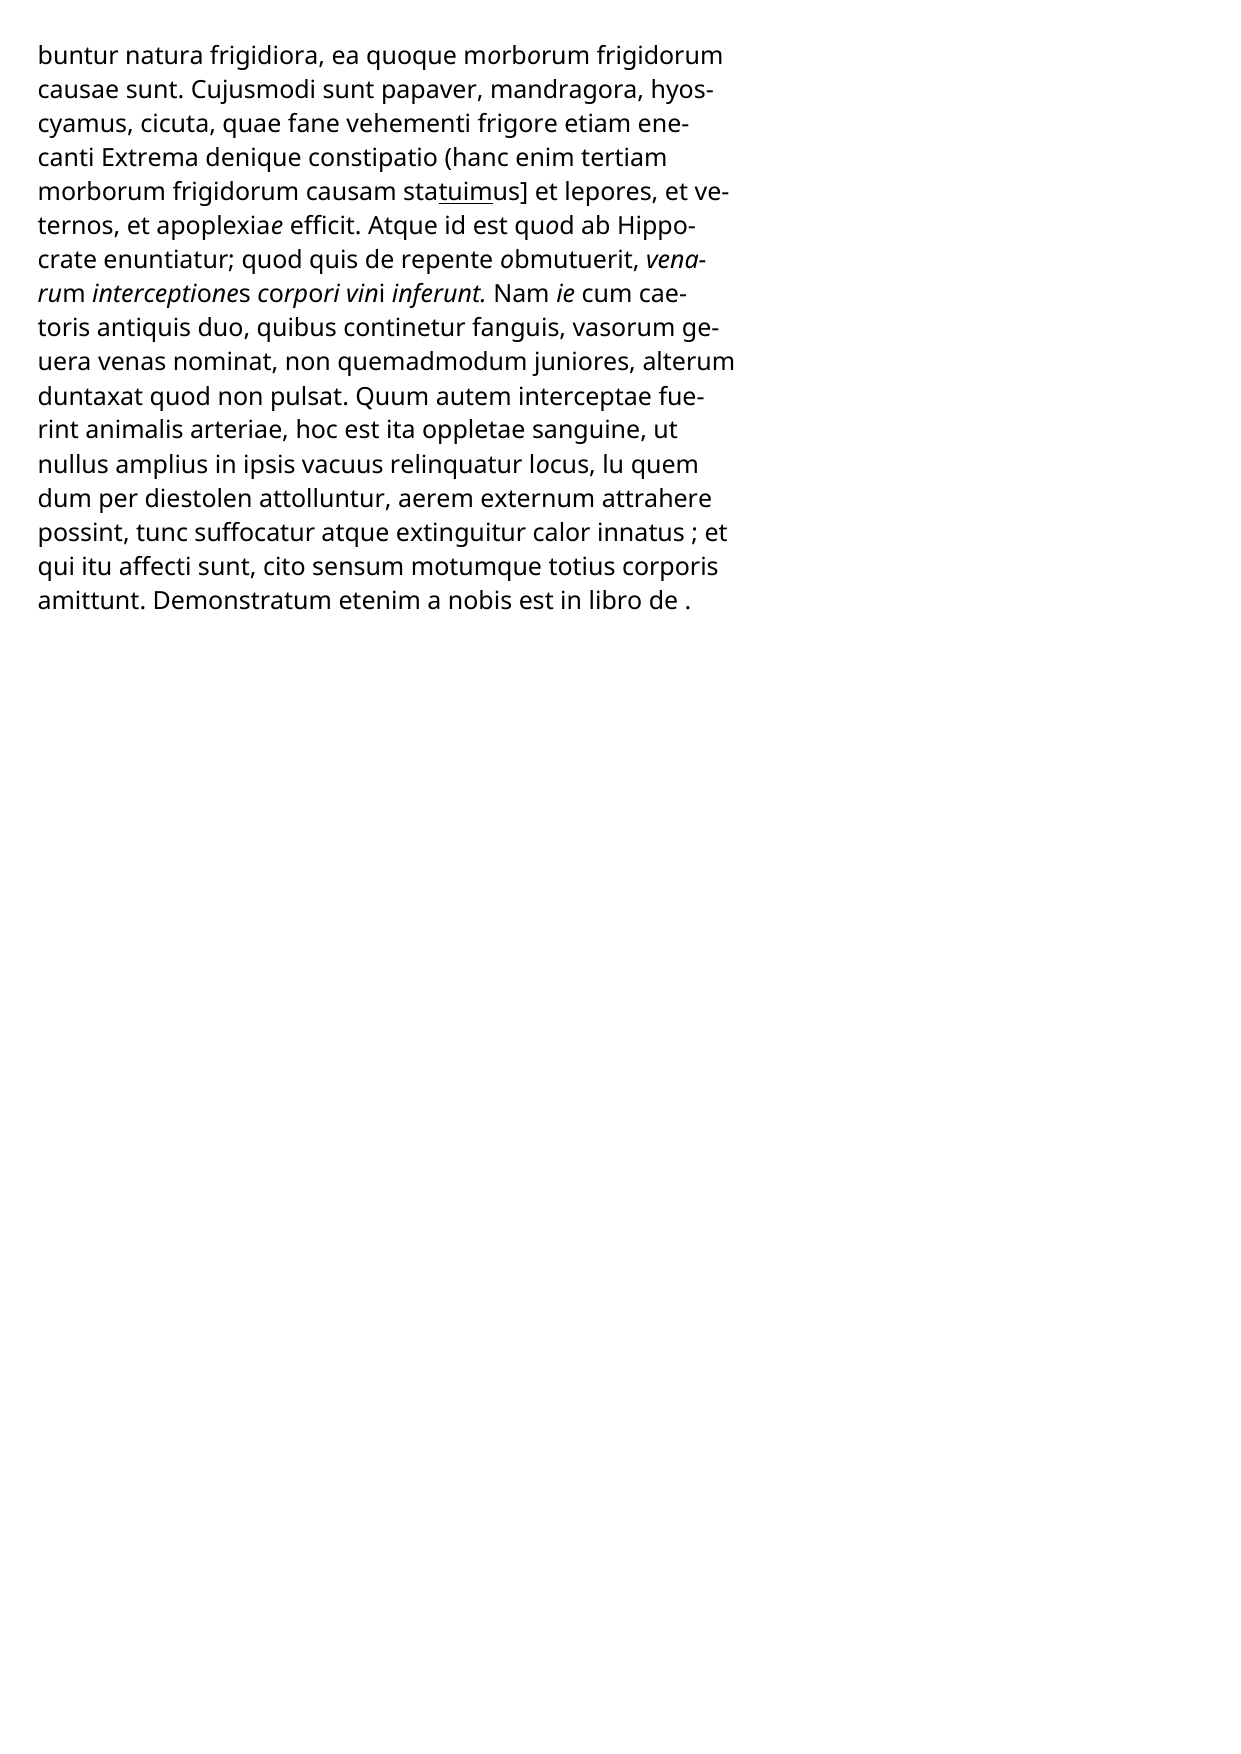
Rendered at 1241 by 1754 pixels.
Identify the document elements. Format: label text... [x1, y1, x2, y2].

text buntur natura frigidiora, ea quoque morborum frigidorum causae sunt. Cujusmodi sunt papaver, mandragora, hyos- cyamus, cicuta, quae fane vehementi frigore etiam ene- canti Extrema denique constipatio (hanc enim tertiam morborum frigidorum causam statuimus] et lepores, et ve- ternos, et apoplexiae efficit. Atque id est quod ab Hippo- crate enuntiatur; quod quis de repente obmutuerit, vena- rum interceptiones corpori vini inferunt. Nam ie cum cae- toris antiquis duo, quibus continetur fanguis, vasorum ge- uera venas nominat, non quemadmodum juniores, alterum duntaxat quod non pulsat. Quum autem interceptae fue- rint animalis arteriae, hoc est ita oppletae sanguine, ut nullus amplius in ipsis vacuus relinquatur locus, lu quem dum per diestolen attolluntur, aerem externum attrahere possint, tunc suffocatur atque extinguitur calor innatus ; et qui itu affecti sunt, cito sensum motumque totius corporis amittunt. Demonstratum etenim a nobis est in libro de . [37, 37, 1203, 617]
